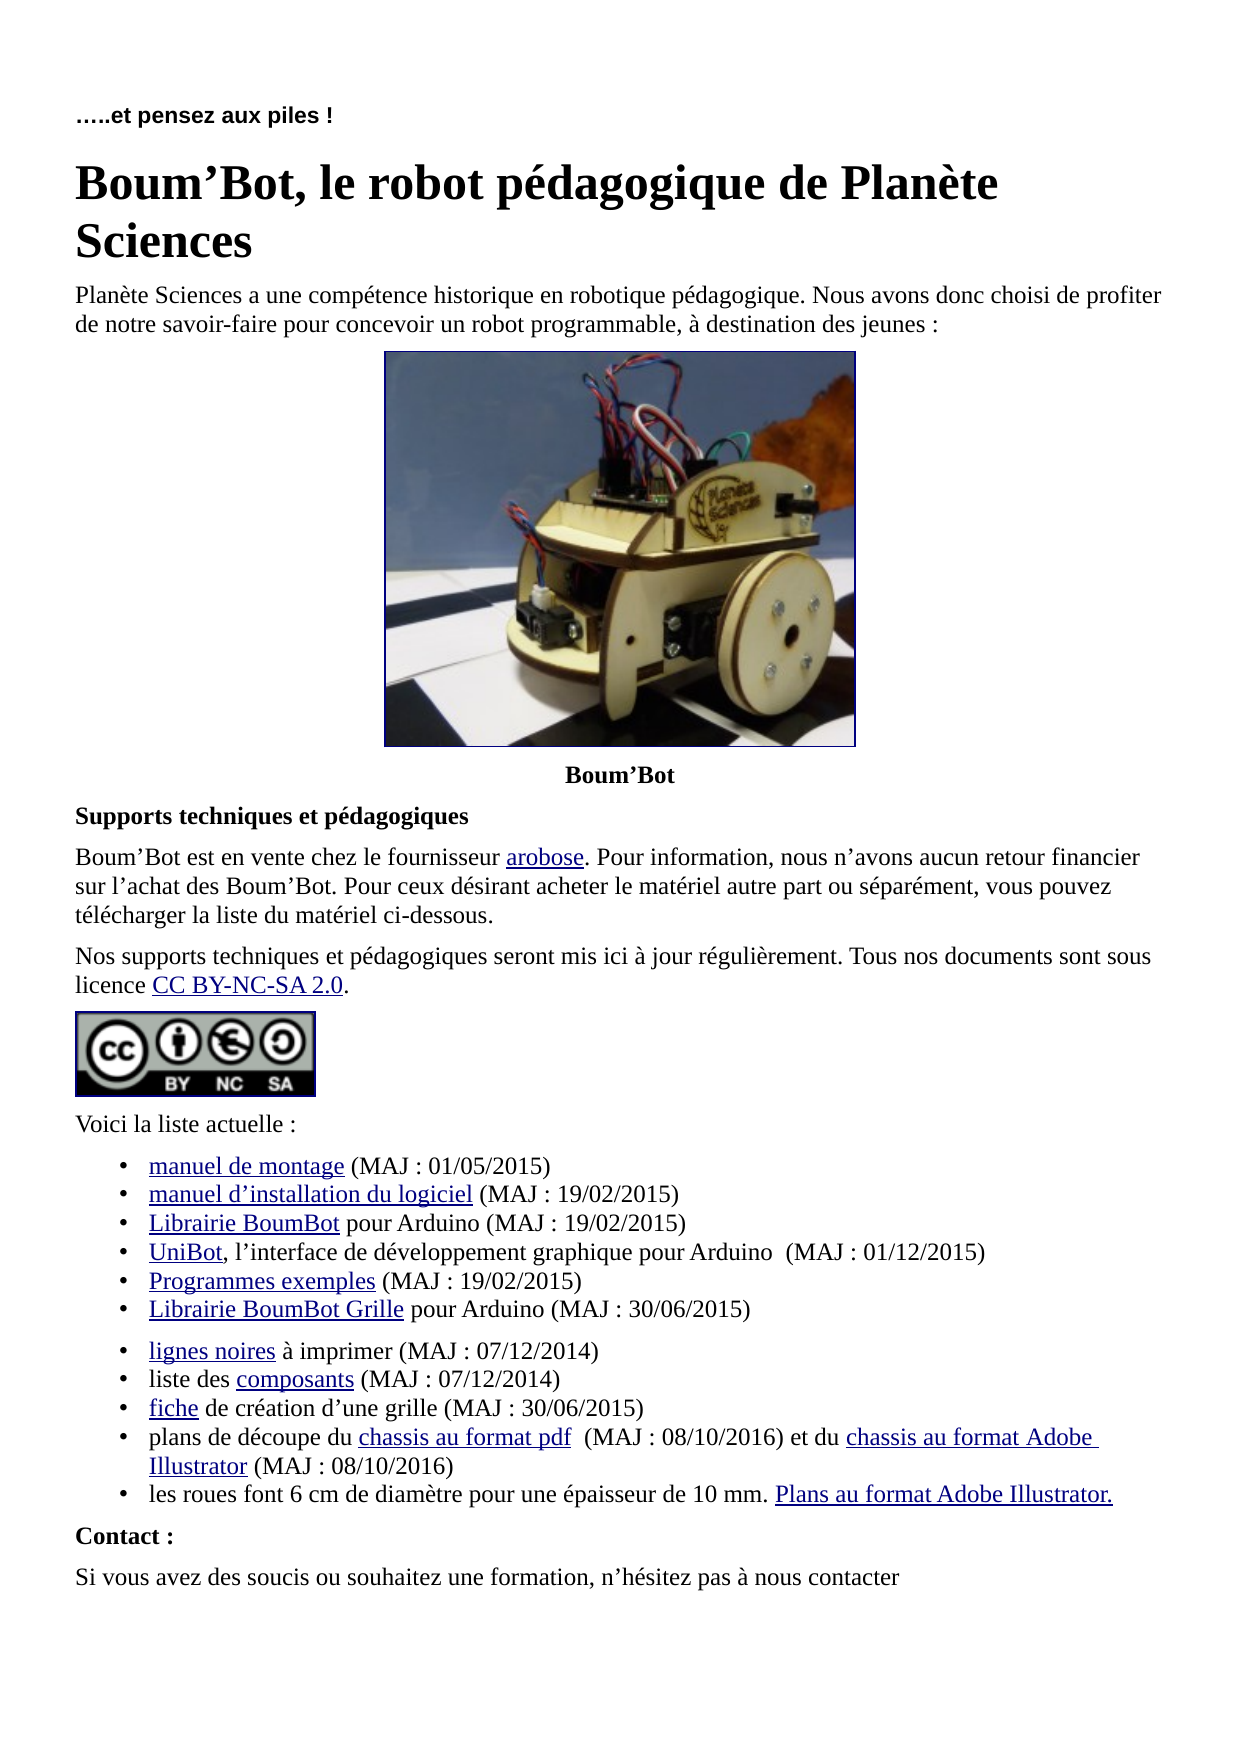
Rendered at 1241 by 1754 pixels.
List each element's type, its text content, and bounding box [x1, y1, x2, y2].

list liste des composants (MAJ : 07/12/2014) [119, 1364, 1164, 1393]
list lignes noires à imprimer (MAJ : 07/12/2014) [119, 1336, 1164, 1364]
list manuel d’installation du logiciel (MAJ : 19/02/2015) [119, 1179, 1164, 1208]
text Boum’Bot est en vente chez le fournisseur arobose. Pour information, nous n’avons aucun retour financier sur l’achat des Boum’Bot. Pour ceux désirant acheter le matériel autre part ou séparément, vous pouvez télécharger la liste du matériel ci-dessous. [75, 842, 1164, 929]
list Programmes exemples (MAJ : 19/02/2015) [119, 1266, 1164, 1294]
text Supports techniques et pédagogiques [75, 801, 1164, 830]
text Planète Sciences a une compétence historique en robotique pédagogique. Nous avons donc choisi de profiter de notre savoir-faire pour concevoir un robot programmable, à destination des jeunes : [75, 281, 1164, 338]
text Voici la liste actuelle : [75, 1109, 1164, 1138]
picture [386, 352, 854, 746]
list manuel de montage (MAJ : 01/05/2015) [119, 1151, 1164, 1179]
list Librairie BoumBot pour Arduino (MAJ : 19/02/2015) [119, 1208, 1164, 1237]
text Si vous avez des soucis ou souhaitez une formation, n’hésitez pas à nous contacter [75, 1562, 1164, 1591]
text Boum’Bot [75, 760, 1164, 789]
subtitle Boum’Bot, le robot pédagogique de Planète Sciences [75, 153, 1164, 268]
list UniBot, l’interface de développement graphique pour Arduino (MAJ : 01/12/2015) [119, 1237, 1164, 1266]
text Nos supports techniques et pédagogiques seront mis ici à jour régulièrement. Tous nos documents sont sous licence CC BY-NC-SA 2.0. [75, 941, 1164, 999]
list Librairie BoumBot Grille pour Arduino (MAJ : 30/06/2015) [119, 1294, 1164, 1323]
text …..et pensez aux piles ! [75, 102, 1164, 128]
list fiche de création d’une grille (MAJ : 30/06/2015) [119, 1393, 1164, 1422]
list les roues font 6 cm de diamètre pour une épaisseur de 10 mm. Plans au format Adobe Illustrator. [119, 1479, 1164, 1508]
list plans de découpe du chassis au format pdf (MAJ : 08/10/2016) et du chassis au format Adobe Illustrator (MAJ : 08/10/2016) [119, 1422, 1164, 1479]
text Contact : [75, 1521, 1164, 1549]
picture [77, 1013, 314, 1095]
